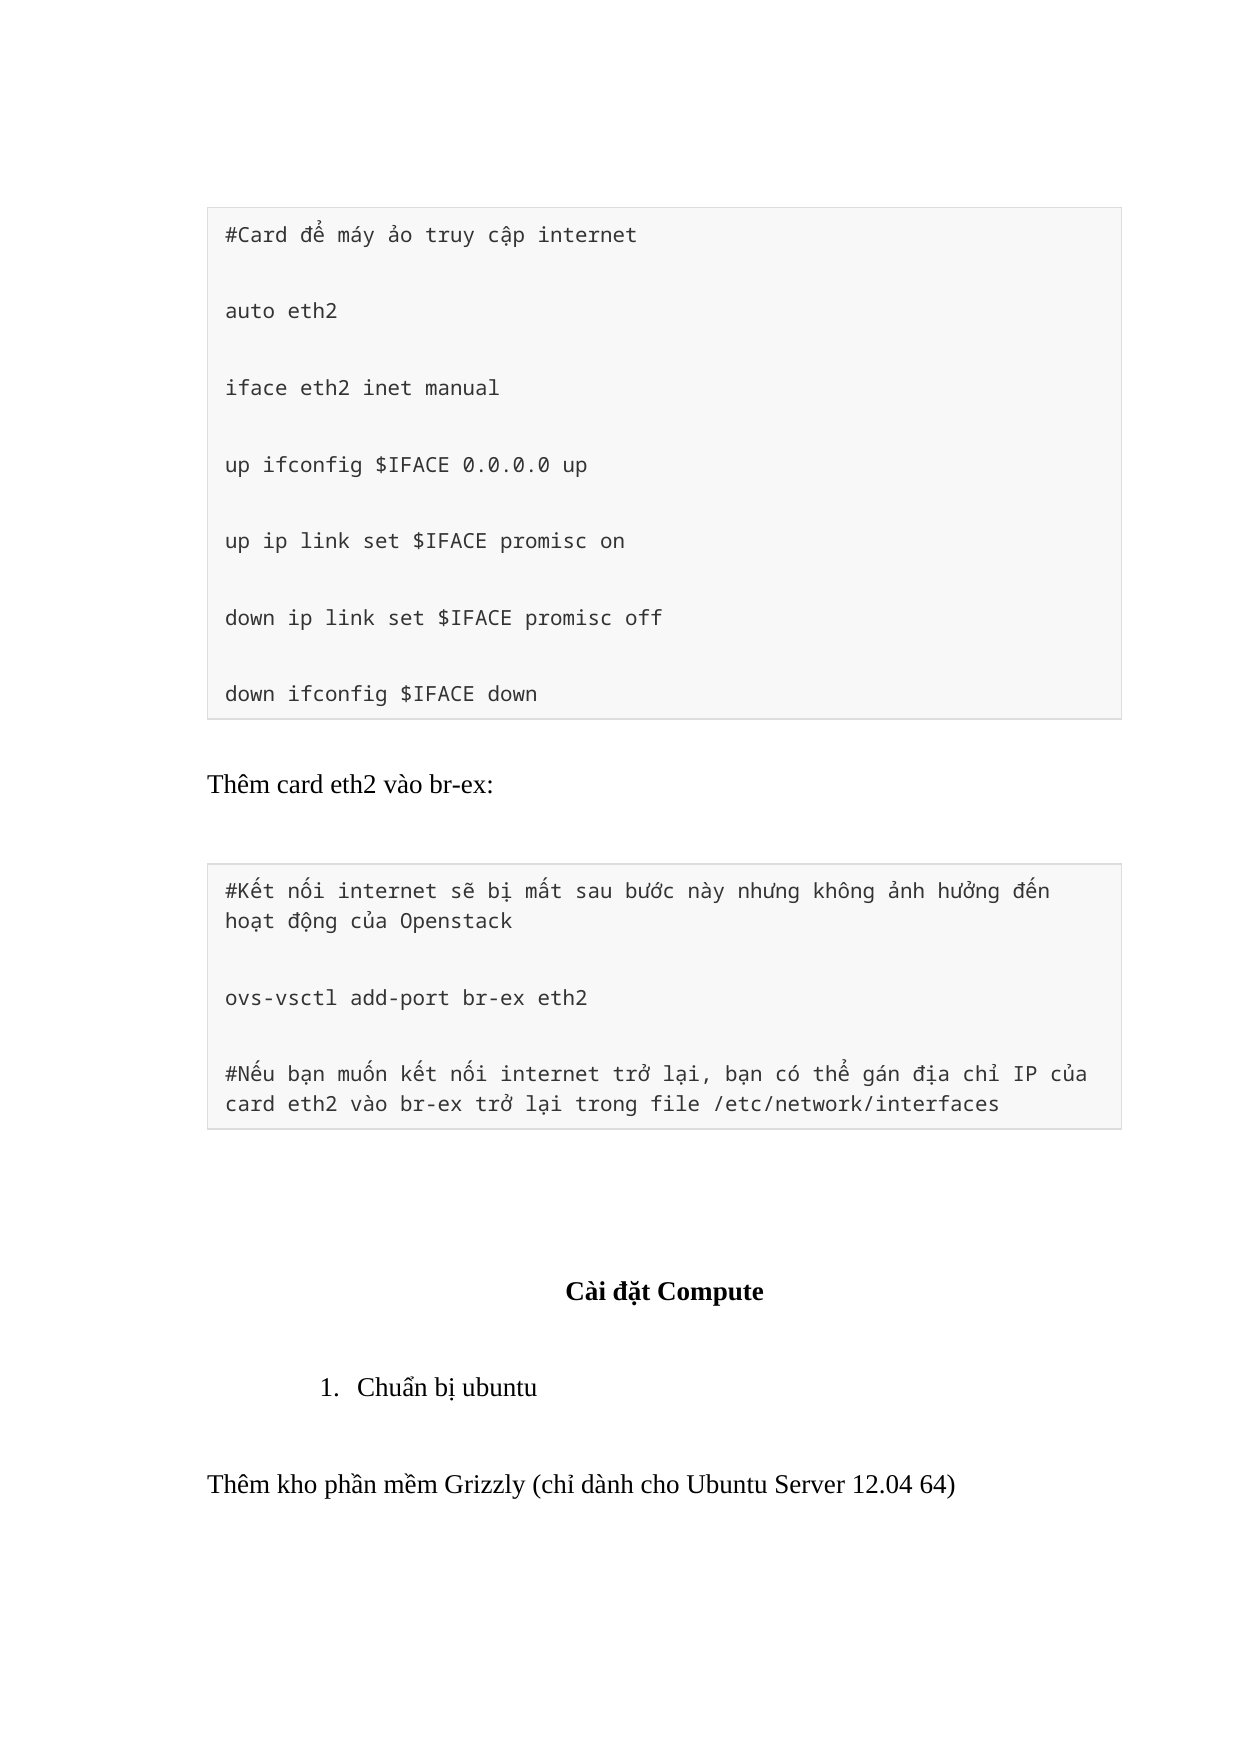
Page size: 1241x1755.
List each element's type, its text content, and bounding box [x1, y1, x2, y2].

text Thêm kho phần mềm Grizzly (chỉ dành cho Ubuntu Server 12.04 64) [207, 1468, 1122, 1499]
text auto eth2 [208, 283, 1121, 325]
text #Kết nối internet sẽ bị mất sau bước này nhưng không ảnh hưởng đến hoạt động của Openstack [208, 865, 1121, 935]
text Cài đặt Compute [207, 1274, 1122, 1306]
text #Nếu bạn muốn kết nối internet trở lại, bạn có thể gán địa chỉ IP của card eth2 vào br-ex trở lại trong file /etc/network/interfaces [208, 1046, 1121, 1128]
text Thêm card eth2 vào br-ex: [207, 768, 1122, 799]
text ovs-vsctl add-port br-ex eth2 [208, 969, 1121, 1011]
list Chuẩn bị ubuntu [319, 1371, 1122, 1402]
text up ip link set $IFACE promisc on [208, 513, 1121, 555]
text iface eth2 inet manual [208, 360, 1121, 402]
text #Card để máy ảo truy cập internet [208, 208, 1121, 248]
text down ip link set $IFACE promisc off [208, 589, 1121, 631]
text up ifconfig $IFACE 0.0.0.0 up [208, 436, 1121, 478]
text down ifconfig $IFACE down [208, 666, 1121, 718]
